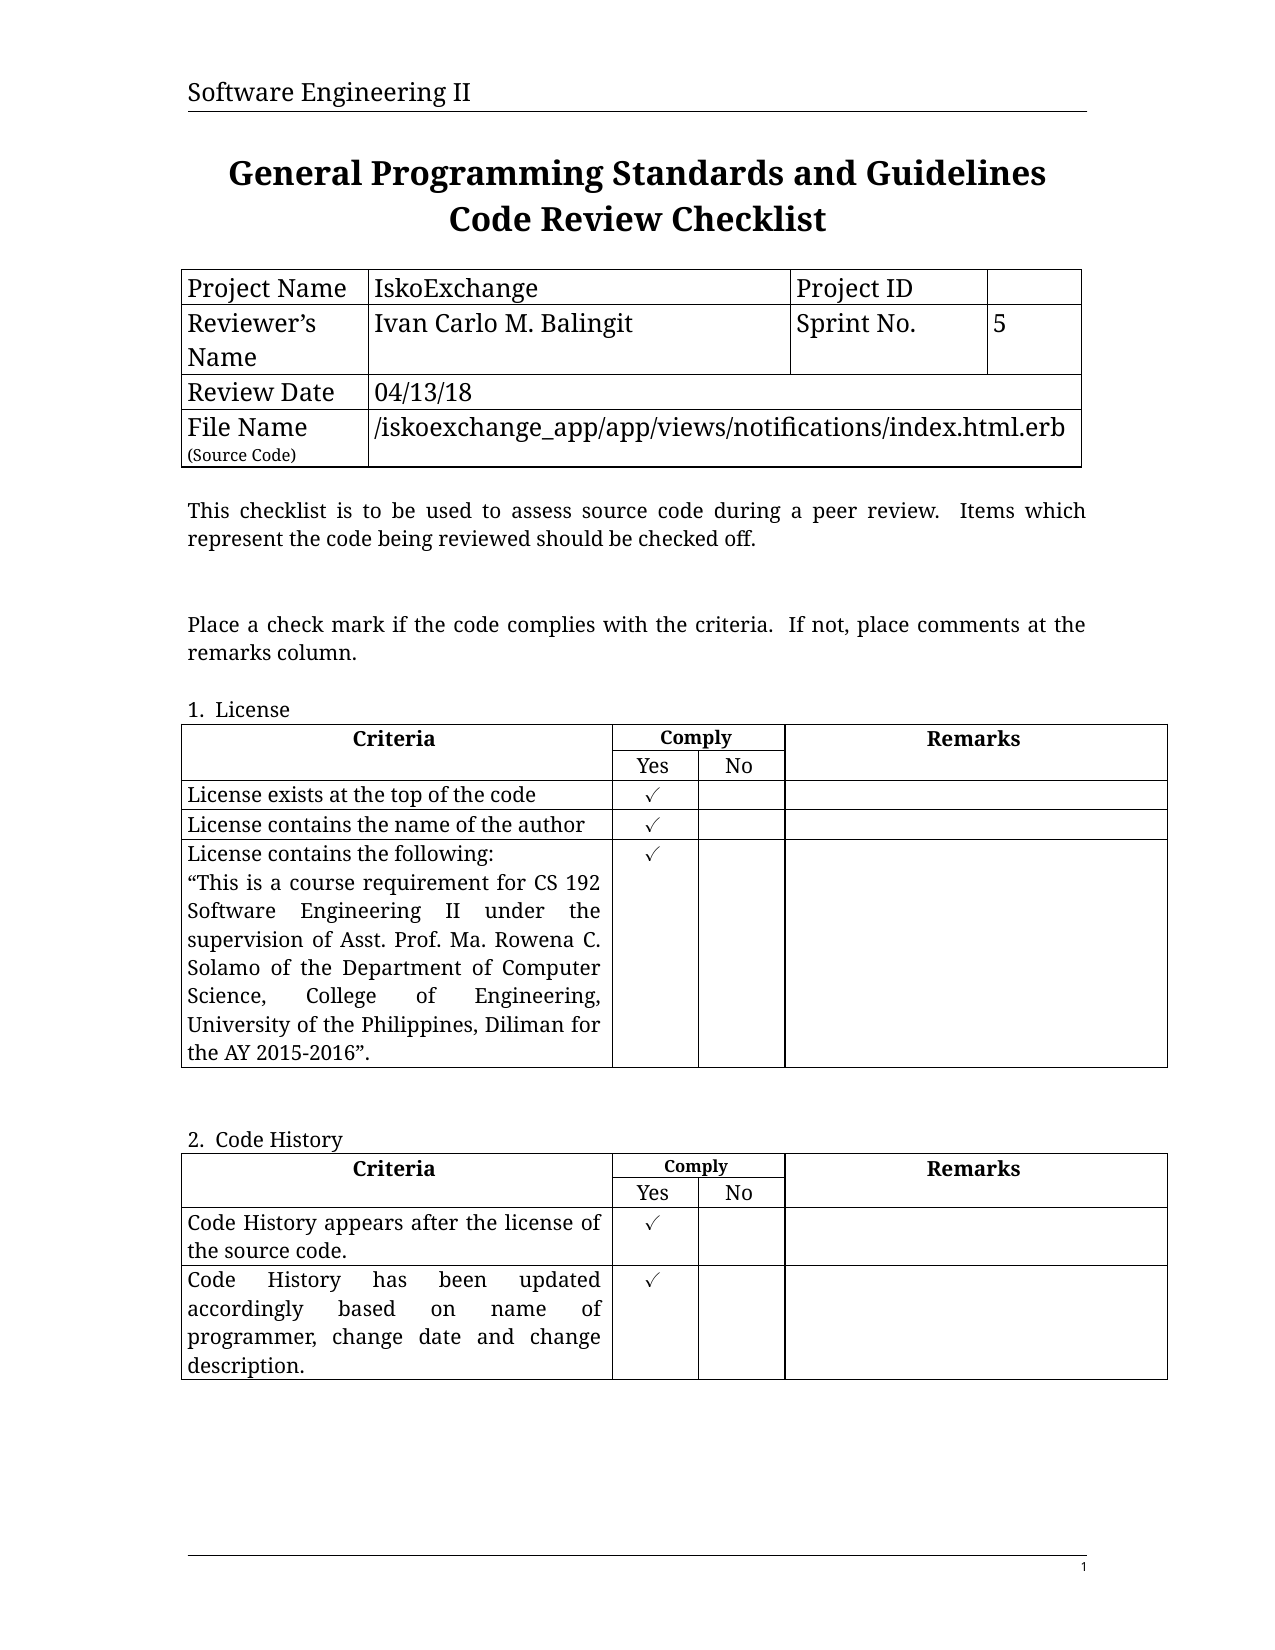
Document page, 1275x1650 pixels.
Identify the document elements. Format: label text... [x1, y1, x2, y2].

table_cell ✓ [613, 1266, 698, 1379]
table_cell Yes [613, 751, 698, 779]
table_cell Sprint No. [791, 305, 987, 373]
table_header IskoExchange [369, 270, 790, 304]
table_cell Review Date [182, 375, 368, 409]
text This checklist is to be used to assess source code during a peer review. Items which represent the code being reviewed should be checked off. [187, 496, 1087, 553]
table_cell License contains the following: “This is a course requirement for CS 192 Software Engineering II under the supervision of Asst. Prof. Ma. Rowena C. Solamo of the Department of Computer Science, College of Engineering, University of the Philippines, Diliman for the AY 2015-2016”. [182, 840, 612, 1067]
table_cell File Name (Source Code) [182, 410, 368, 466]
table_cell ✓ [613, 840, 698, 1067]
table_cell [786, 781, 1167, 809]
table_header Project ID [791, 270, 987, 304]
table_cell Ivan Carlo M. Balingit [369, 305, 790, 373]
table_cell 5 [988, 305, 1081, 373]
table_header Criteria [182, 1154, 612, 1207]
table_cell License contains the name of the author [182, 810, 612, 838]
table_cell [786, 840, 1167, 1067]
table_cell Code History appears after the license of the source code. [182, 1208, 612, 1264]
table_cell Code History has been updated accordingly based on name of programmer, change date and change description. [182, 1266, 612, 1379]
table_cell /iskoexchange_app/app/views/notifications/index.html.erb [369, 410, 1081, 466]
table_cell [699, 810, 784, 838]
table_header Remarks [786, 1154, 1167, 1207]
text 1. License [187, 695, 1087, 723]
text Place a check mark if the code complies with the criteria. If not, place comments at the remarks column. [187, 610, 1087, 667]
table_cell License exists at the top of the code [182, 781, 612, 809]
table_header Project Name [182, 270, 368, 304]
table_cell No [699, 1178, 784, 1207]
table_cell 04/13/18 [369, 375, 1081, 409]
table_cell ✓ [613, 1208, 698, 1264]
table_header Remarks [786, 725, 1167, 779]
table_cell ✓ [613, 781, 698, 809]
table_header Comply [613, 725, 784, 750]
table_cell [699, 781, 784, 809]
table_cell [786, 1208, 1167, 1264]
table_cell Yes [613, 1178, 698, 1207]
table_header Criteria [182, 725, 612, 779]
text 2. Code History [187, 1125, 1087, 1153]
table_header Comply [613, 1154, 784, 1177]
table_cell [786, 1266, 1167, 1379]
table_cell ✓ [613, 810, 698, 838]
text General Programming Standards and Guidelines Code Review Checklist [187, 150, 1087, 241]
table_cell No [699, 751, 784, 779]
table_header [988, 270, 1081, 304]
table_cell [786, 810, 1167, 838]
table_cell [699, 1266, 784, 1379]
table_cell Reviewer’s Name [182, 305, 368, 373]
table_cell [699, 1208, 784, 1264]
table_cell [699, 840, 784, 1067]
